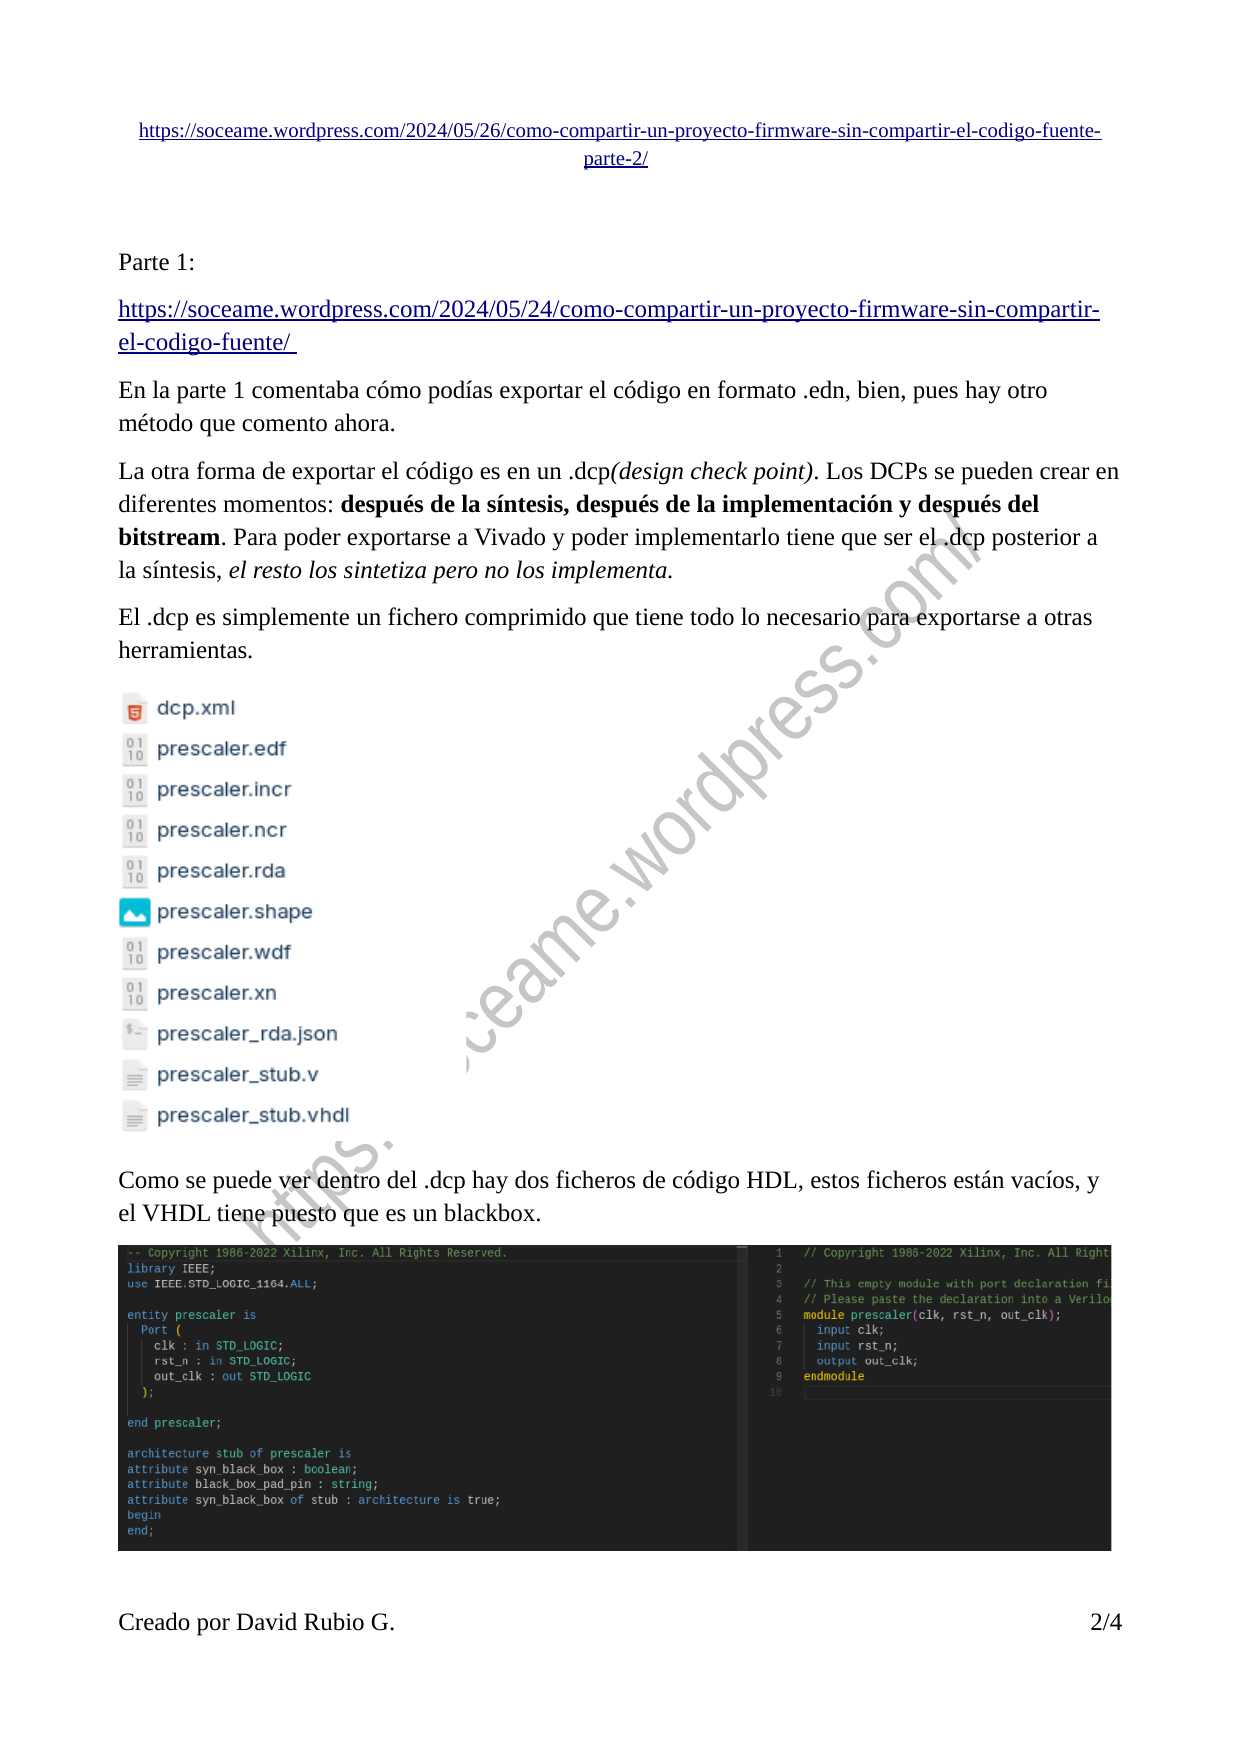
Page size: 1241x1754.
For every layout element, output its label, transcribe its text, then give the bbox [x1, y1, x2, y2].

picture [118, 683, 467, 1141]
text Parte 1: [118, 247, 1122, 276]
text Como se puede ver dentro del .dcp hay dos ficheros de código HDL, estos ficheros están vacíos, y el VHDL tiene puesto que es un blackbox. [118, 1165, 1122, 1227]
picture [118, 1245, 1112, 1551]
text La otra forma de exportar el código es en un .dcp(design check point). Los DCPs se pueden crear en diferentes momentos: después de la síntesis, después de la implementación y después del bitstream. Para poder exportarse a Vivado y poder implementarlo tiene que ser el .dcp posterior a la síntesis, el resto los sintetiza pero no los implementa. [118, 456, 1122, 583]
text En la parte 1 comentaba cómo podías exportar el código en formato .edn, bien, pues hay otro método que comento ahora. [118, 375, 1122, 437]
text El .dcp es simplemente un fichero comprimido que tiene todo lo necesario para exportarse a otras herramientas. [118, 602, 1122, 664]
text https://soceame.wordpress.com/2024/05/24/como-compartir-un-proyecto-firmware-sin-compartir-el-codigo-fuente/ [118, 294, 1122, 356]
